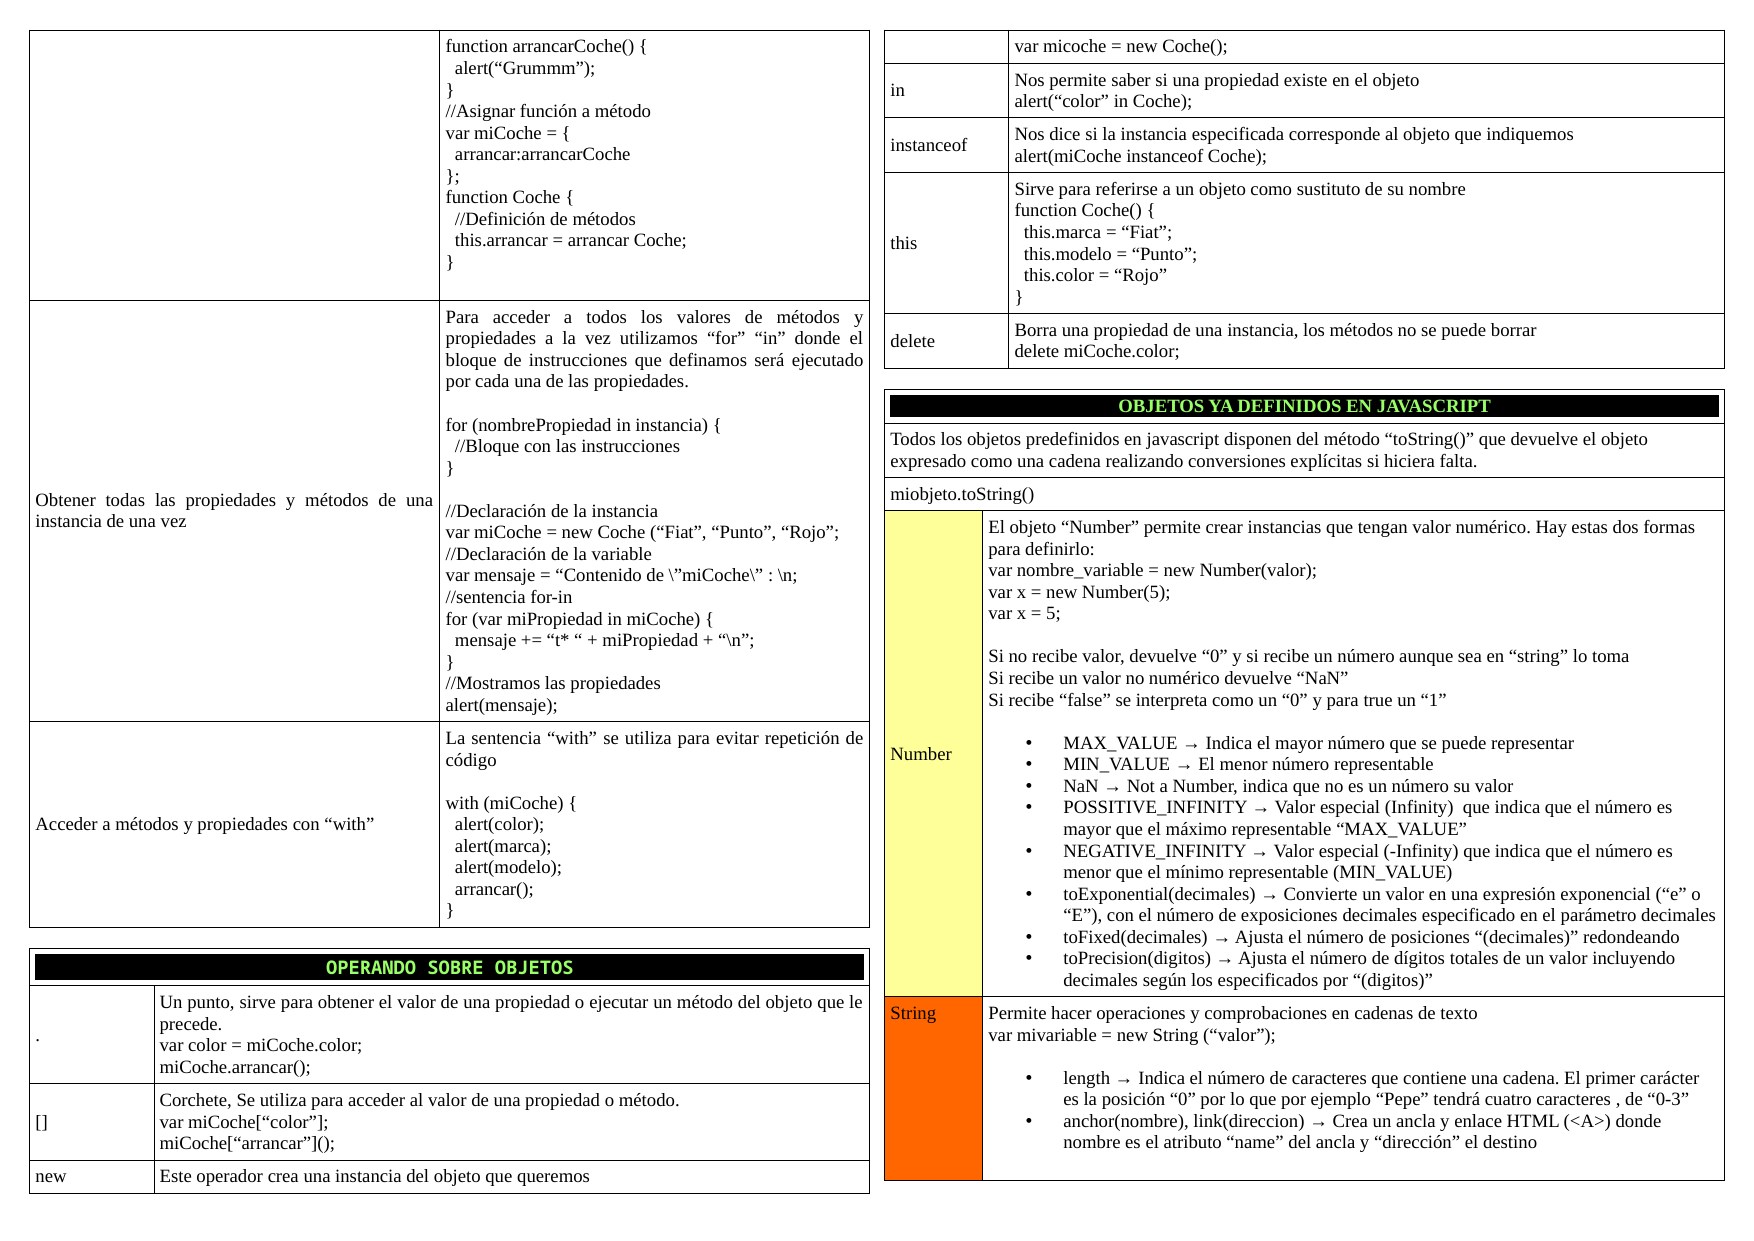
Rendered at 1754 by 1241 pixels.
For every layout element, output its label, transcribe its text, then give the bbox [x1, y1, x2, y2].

table_cell Para acceder a todos los valores de métodos y propiedades a la vez utilizamos “for” “in” donde el bloque de instrucciones que definamos será ejecutado por cada una de las propiedades. for (nombrePropiedad in instancia) { //Bloque con las instrucciones } //Declaración de la instancia var miCoche = new Coche (“Fiat”, “Punto”, “Rojo”; //Declaración de la variable var mensaje = “Contenido de \”miCoche\” : \n; //sentencia for-in for (var miPropiedad in miCoche) { mensaje += “t* “ + miPropiedad + “\n”; } //Mostramos las propiedades alert(mensaje); [440, 301, 869, 721]
table_cell in [885, 64, 1008, 117]
table_cell [] [30, 1084, 154, 1159]
table_cell Number [885, 511, 982, 996]
table_cell miobjeto.toString() [885, 478, 1724, 510]
table_cell Sirve para referirse a un objeto como sustituto de su nombre function Coche() { this.marca = “Fiat”; this.modelo = “Punto”; this.color = “Rojo” } [1009, 173, 1724, 313]
table_header OBJETOS YA DEFINIDOS EN JAVASCRIPT [885, 390, 1724, 422]
table_cell Permite hacer operaciones y comprobaciones en cadenas de texto var mivariable = new String (“valor”); length → Indica el número de caracteres que contiene una cadena. El primer carácter es la posición “0” por lo que por ejemplo “Pepe” tendrá cuatro caracteres , de “0-3” anchor(nombre), link(direccion) → Crea un ancla y enlace HTML (<A>) donde nombre es el atributo “name” del ancla y “dirección” el destino fontcolor(color), fontsize(tamaño) → Cambiar el color y tamaño a través de los atributos “color” y “size” de la etiqueta “FONT>” charAt(posición), charCodeAt(posición) → Devuelve carácter y código Unicode según la posición indicada, el primer carácter está en la posición “0” indexOf(texto,inicio), lastIndexOf(texto,inicio) → Para devolver la primera o última coincidencia (según reemplazamos “(texto)”), si no se encuentra devolverá “-1” concat(cadena1, cadena2, cadena…) → Une cadenas, equivalente“+” split(separador, limite) → Divide una cadena en un subconjunto, divide por el limitador y lo que devuelve es un “array” con todas las cadenas separadas. El parámetro “límite” indica cuantas subcadenas devuelve, es un valor numérico. substring(inicio,final), substr(inicio,longitud),slice(inicio,fin) → Devuelve la porción de cadena entre “inicio” y “final” o una cantidad de caracteres “longitud” si se omite el final se hará hasya el final de la cadena match(expresion) → Busca una coincidencia y devuelve un valor, si no existe devolverá “null” replace(expresion, reemplazo) → Devuelve una cadena con los reemplazos realizados search(expresion) → Devuelve la posición donde se encuentra la primera ocurrencia de la expresión, en caso de que no exista devuelve “-1” [983, 997, 1724, 1180]
table_cell La sentencia “with” se utiliza para evitar repetición de código with (miCoche) { alert(color); alert(marca); alert(modelo); arrancar(); } [440, 722, 869, 927]
table_header OPERANDO SOBRE OBJETOS [30, 949, 869, 985]
table_cell Corchete, Se utiliza para acceder al valor de una propiedad o método. var miCoche[“color”]; miCoche[“arrancar”](); [155, 1084, 869, 1159]
table_cell delete [885, 314, 1008, 368]
table_cell Nos dice si la instancia especificada corresponde al objeto que indiquemos alert(miCoche instanceof Coche); [1009, 118, 1724, 172]
table_cell String [885, 997, 982, 1180]
table_cell Todos los objetos predefinidos en javascript disponen del método “toString()” que devuelve el objeto expresado como una cadena realizando conversiones explícitas si hiciera falta. [885, 424, 1724, 477]
table_cell . [30, 986, 154, 1083]
table_cell Un punto, sirve para obtener el valor de una propiedad o ejecutar un método del objeto que le precede. var color = miCoche.color; miCoche.arrancar(); [155, 986, 869, 1083]
table_cell this [885, 173, 1008, 313]
table_cell var micoche = new Coche(); [1009, 31, 1724, 63]
table_cell Obtener todas las propiedades y métodos de una instancia de una vez [30, 301, 439, 721]
table_cell Este operador crea una instancia del objeto que queremos [155, 1161, 869, 1193]
table_cell new [30, 1161, 154, 1193]
table_cell Acceder a métodos y propiedades con “with” [30, 722, 439, 927]
table_cell instanceof [885, 118, 1008, 172]
table_cell function arrancarCoche() { alert(“Grummm”); } //Asignar función a método var miCoche = { arrancar:arrancarCoche }; function Coche { //Definición de métodos this.arrancar = arrancar Coche; } [440, 31, 869, 300]
table_cell Nos permite saber si una propiedad existe en el objeto alert(“color” in Coche); [1009, 64, 1724, 117]
table_cell El objeto “Number” permite crear instancias que tengan valor numérico. Hay estas dos formas para definirlo: var nombre_variable = new Number(valor); var x = new Number(5); var x = 5; Si no recibe valor, devuelve “0” y si recibe un número aunque sea en “string” lo toma Si recibe un valor no numérico devuelve “NaN” Si recibe “false” se interpreta como un “0” y para true un “1” MAX_VALUE → Indica el mayor número que se puede representar MIN_VALUE → El menor número representable NaN → Not a Number, indica que no es un número su valor POSSITIVE_INFINITY → Valor especial (Infinity) que indica que el número es mayor que el máximo representable “MAX_VALUE” NEGATIVE_INFINITY → Valor especial (-Infinity) que indica que el número es menor que el mínimo representable (MIN_VALUE) toExponential(decimales) → Convierte un valor en una expresión exponencial (“e” o “E”), con el número de exposiciones decimales especificado en el parámetro decimales toFixed(decimales) → Ajusta el número de posiciones “(decimales)” redondeando toPrecision(digitos) → Ajusta el número de dígitos totales de un valor incluyendo decimales según los especificados por “(digitos)” [983, 511, 1724, 996]
table_cell [30, 31, 439, 300]
table_cell Borra una propiedad de una instancia, los métodos no se puede borrar delete miCoche.color; [1009, 314, 1724, 368]
table_cell [885, 31, 1008, 63]
